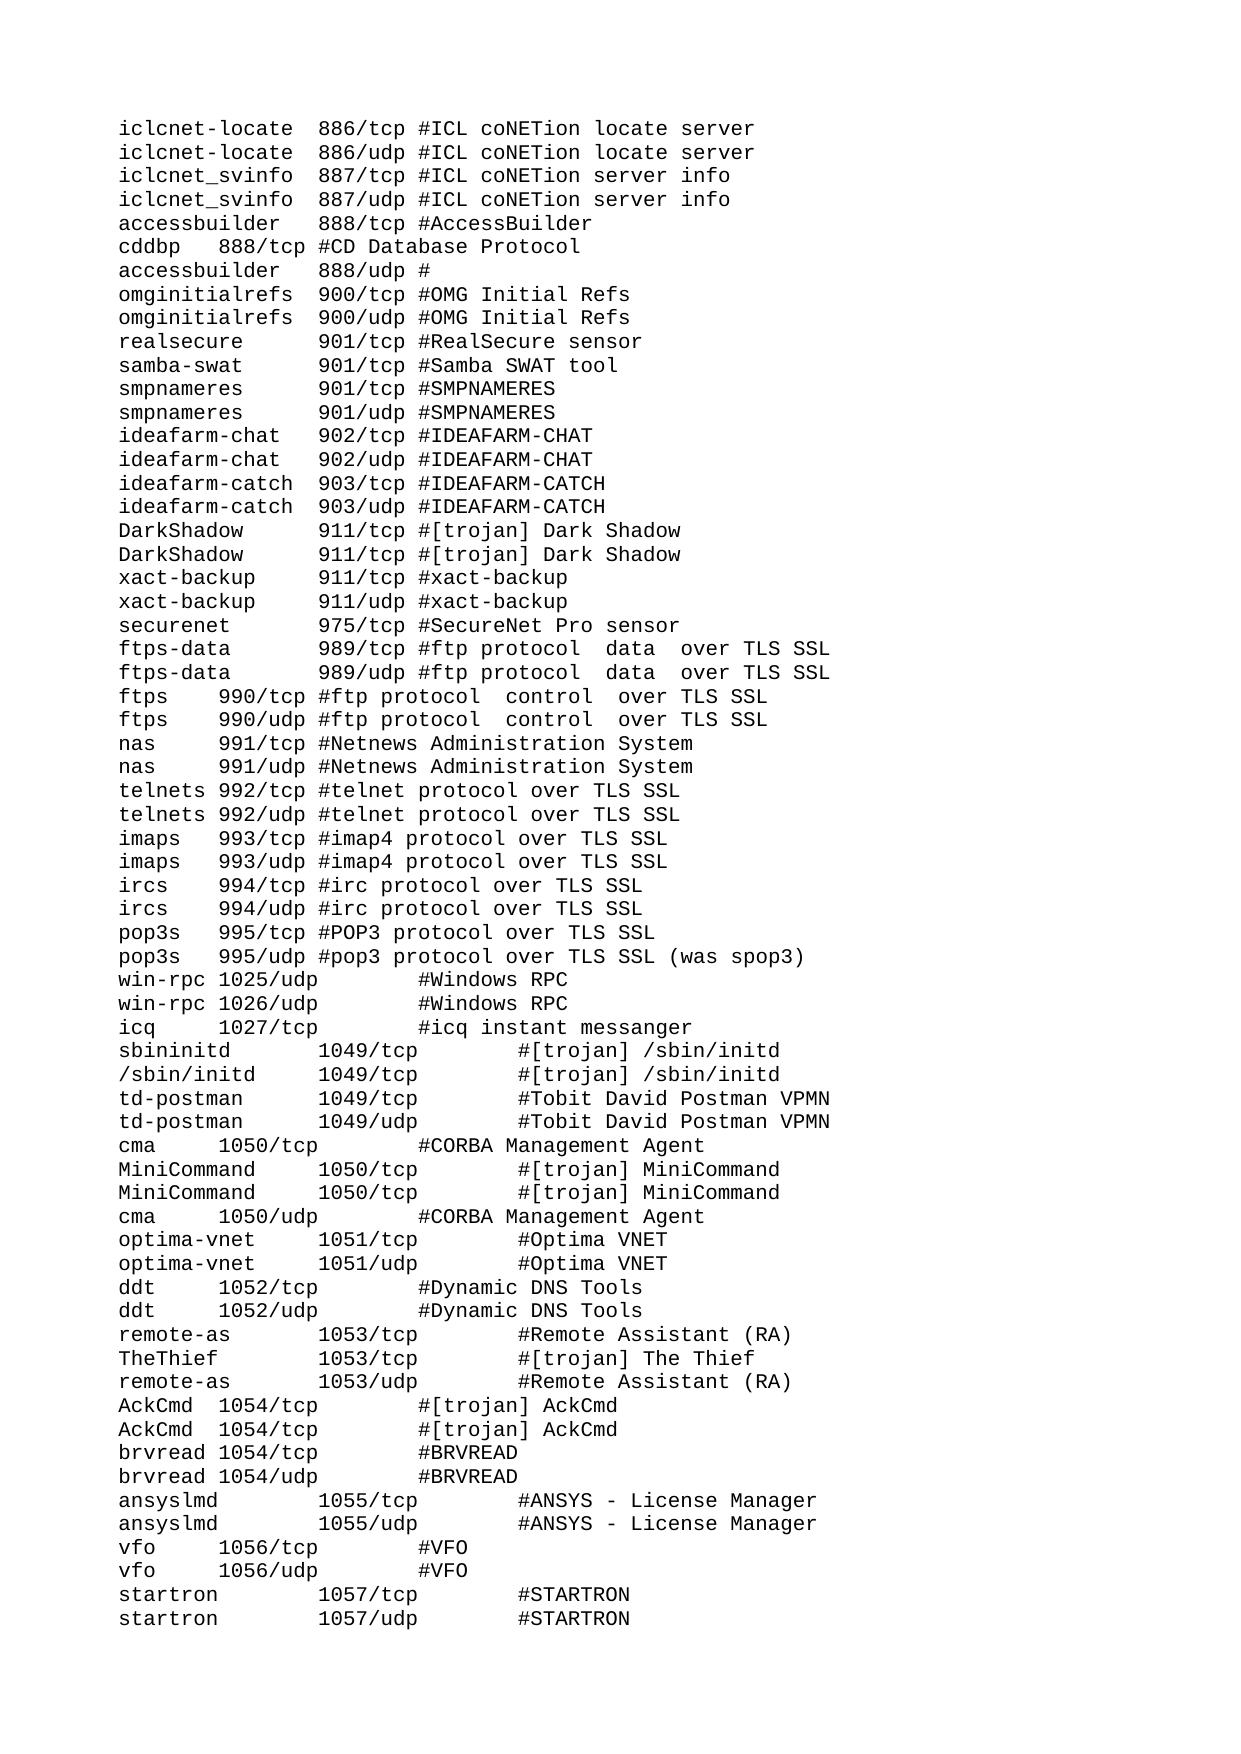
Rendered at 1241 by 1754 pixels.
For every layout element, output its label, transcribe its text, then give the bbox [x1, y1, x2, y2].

text cma 1050/tcp #CORBA Management Agent [118, 1135, 1122, 1158]
text ansyslmd 1055/tcp #ANSYS - License Manager [118, 1489, 1122, 1513]
text nas 991/udp #Netnews Administration System [118, 757, 1122, 780]
text telnets 992/tcp #telnet protocol over TLS SSL [118, 780, 1122, 804]
text smpnameres 901/tcp #SMPNAMERES [118, 378, 1122, 402]
text imaps 993/tcp #imap4 protocol over TLS SSL [118, 827, 1122, 851]
text td-postman 1049/udp #Tobit David Postman VPMN [118, 1111, 1122, 1135]
text omginitialrefs 900/tcp #OMG Initial Refs [118, 284, 1122, 307]
text sbininitd 1049/tcp #[trojan] /sbin/initd [118, 1040, 1122, 1064]
text accessbuilder 888/udp # [118, 260, 1122, 284]
text AckCmd 1054/tcp #[trojan] AckCmd [118, 1395, 1122, 1419]
text pop3s 995/udp #pop3 protocol over TLS SSL (was spop3) [118, 946, 1122, 969]
text realsecure 901/tcp #RealSecure sensor [118, 331, 1122, 354]
text ideafarm-catch 903/udp #IDEAFARM-CATCH [118, 496, 1122, 520]
text ircs 994/udp #irc protocol over TLS SSL [118, 898, 1122, 922]
text telnets 992/udp #telnet protocol over TLS SSL [118, 804, 1122, 827]
text ftps-data 989/udp #ftp protocol data over TLS SSL [118, 662, 1122, 686]
text iclcnet_svinfo 887/tcp #ICL coNETion server info [118, 165, 1122, 189]
text /sbin/initd 1049/tcp #[trojan] /sbin/initd [118, 1064, 1122, 1088]
text iclcnet_svinfo 887/udp #ICL coNETion server info [118, 189, 1122, 213]
text startron 1057/udp #STARTRON [118, 1608, 1122, 1631]
text brvread 1054/tcp #BRVREAD [118, 1442, 1122, 1466]
text samba-swat 901/tcp #Samba SWAT tool [118, 354, 1122, 378]
text ddt 1052/tcp #Dynamic DNS Tools [118, 1277, 1122, 1300]
text xact-backup 911/udp #xact-backup [118, 591, 1122, 615]
text xact-backup 911/tcp #xact-backup [118, 567, 1122, 591]
text ftps 990/tcp #ftp protocol control over TLS SSL [118, 686, 1122, 709]
text ddt 1052/udp #Dynamic DNS Tools [118, 1300, 1122, 1324]
text td-postman 1049/tcp #Tobit David Postman VPMN [118, 1088, 1122, 1111]
text DarkShadow 911/tcp #[trojan] Dark Shadow [118, 520, 1122, 544]
text MiniCommand 1050/tcp #[trojan] MiniCommand [118, 1158, 1122, 1182]
text brvread 1054/udp #BRVREAD [118, 1466, 1122, 1489]
text ftps 990/udp #ftp protocol control over TLS SSL [118, 709, 1122, 733]
text ideafarm-catch 903/tcp #IDEAFARM-CATCH [118, 473, 1122, 496]
text cma 1050/udp #CORBA Management Agent [118, 1206, 1122, 1229]
text cddbp 888/tcp #CD Database Protocol [118, 236, 1122, 260]
text ideafarm-chat 902/udp #IDEAFARM-CHAT [118, 449, 1122, 473]
text vfo 1056/tcp #VFO [118, 1537, 1122, 1561]
text vfo 1056/udp #VFO [118, 1561, 1122, 1584]
text imaps 993/udp #imap4 protocol over TLS SSL [118, 851, 1122, 875]
text startron 1057/tcp #STARTRON [118, 1584, 1122, 1608]
text remote-as 1053/udp #Remote Assistant (RA) [118, 1371, 1122, 1395]
text MiniCommand 1050/tcp #[trojan] MiniCommand [118, 1182, 1122, 1206]
text securenet 975/tcp #SecureNet Pro sensor [118, 615, 1122, 638]
text AckCmd 1054/tcp #[trojan] AckCmd [118, 1419, 1122, 1442]
text ideafarm-chat 902/tcp #IDEAFARM-CHAT [118, 426, 1122, 449]
text accessbuilder 888/tcp #AccessBuilder [118, 213, 1122, 236]
text win-rpc 1026/udp #Windows RPC [118, 993, 1122, 1017]
text win-rpc 1025/udp #Windows RPC [118, 969, 1122, 993]
text optima-vnet 1051/tcp #Optima VNET [118, 1229, 1122, 1253]
text smpnameres 901/udp #SMPNAMERES [118, 402, 1122, 426]
text iclcnet-locate 886/tcp #ICL coNETion locate server [118, 118, 1122, 142]
text TheThief 1053/tcp #[trojan] The Thief [118, 1348, 1122, 1371]
text nas 991/tcp #Netnews Administration System [118, 733, 1122, 757]
text optima-vnet 1051/udp #Optima VNET [118, 1253, 1122, 1277]
text DarkShadow 911/tcp #[trojan] Dark Shadow [118, 544, 1122, 567]
text icq 1027/tcp #icq instant messanger [118, 1017, 1122, 1040]
text pop3s 995/tcp #POP3 protocol over TLS SSL [118, 922, 1122, 946]
text iclcnet-locate 886/udp #ICL coNETion locate server [118, 142, 1122, 165]
text ansyslmd 1055/udp #ANSYS - License Manager [118, 1513, 1122, 1537]
text remote-as 1053/tcp #Remote Assistant (RA) [118, 1324, 1122, 1348]
text ircs 994/tcp #irc protocol over TLS SSL [118, 875, 1122, 898]
text omginitialrefs 900/udp #OMG Initial Refs [118, 307, 1122, 331]
text ftps-data 989/tcp #ftp protocol data over TLS SSL [118, 638, 1122, 662]
